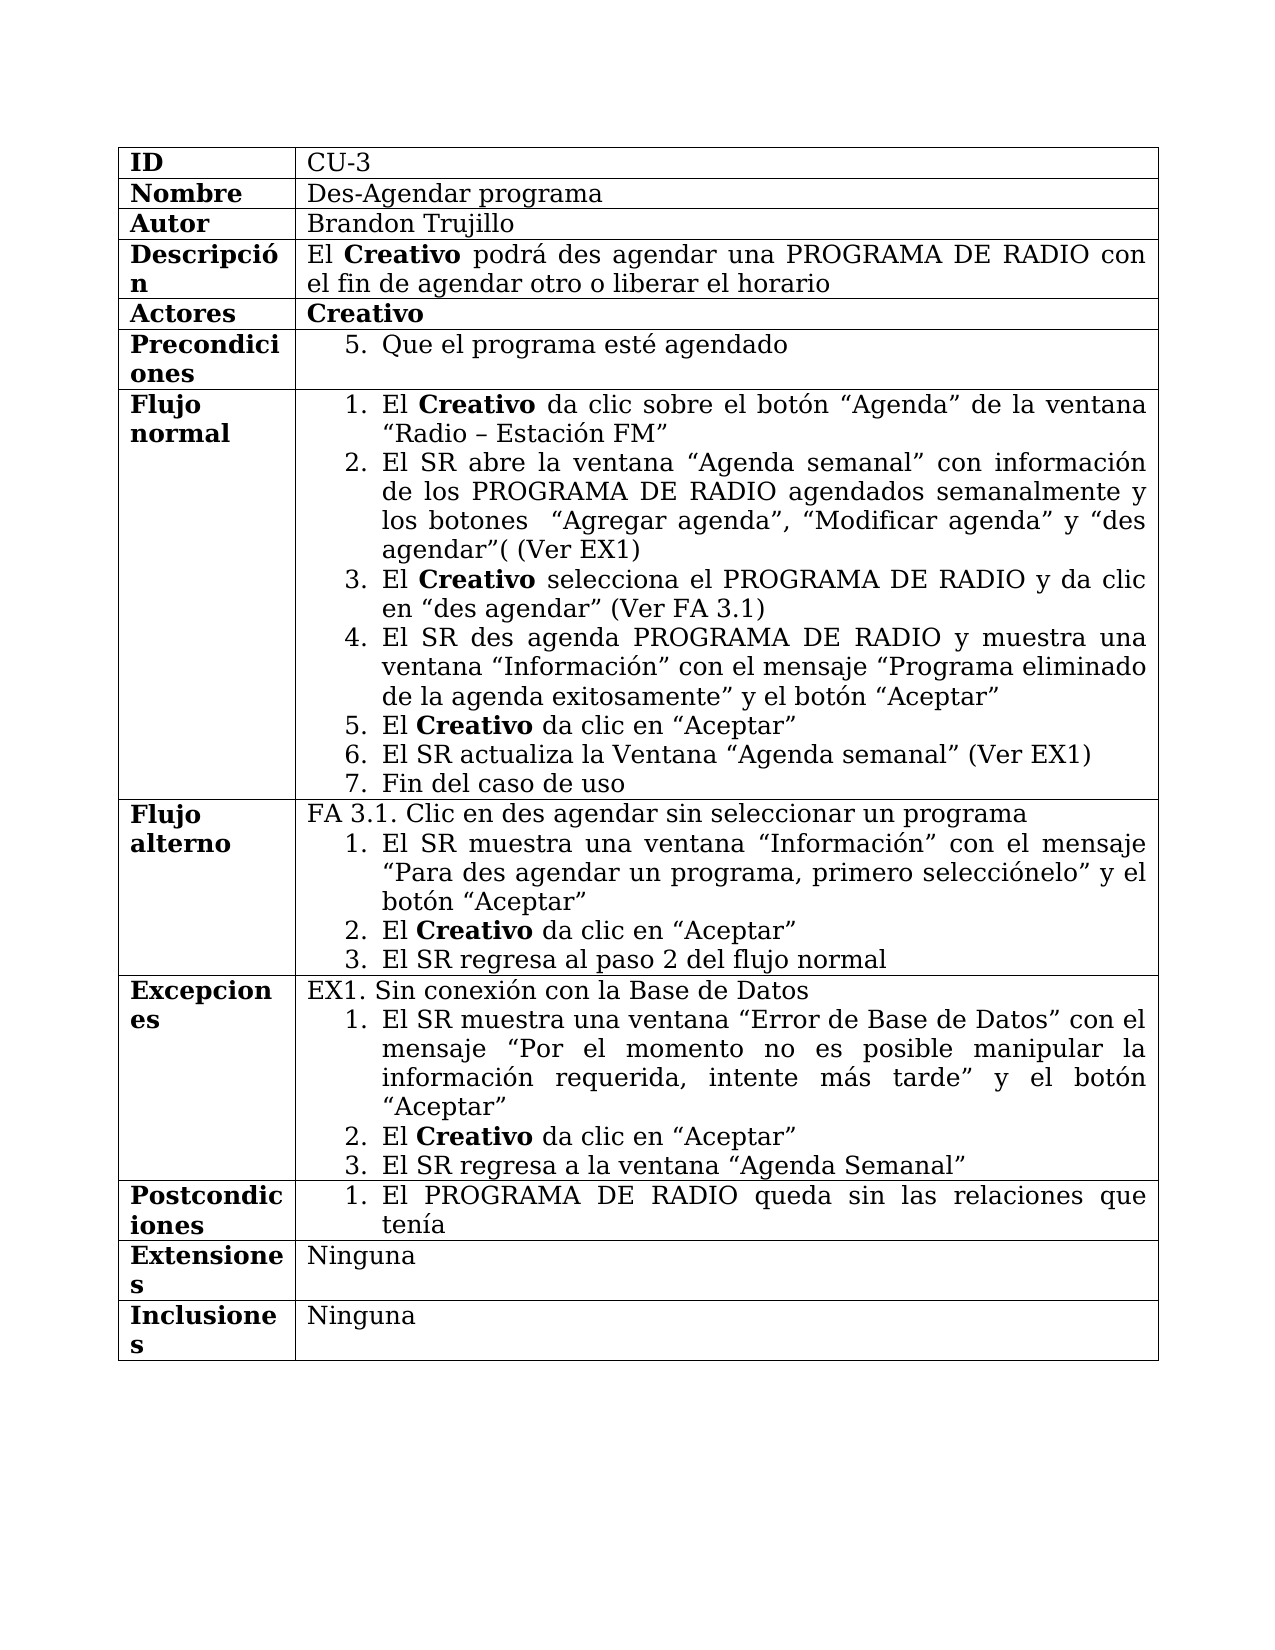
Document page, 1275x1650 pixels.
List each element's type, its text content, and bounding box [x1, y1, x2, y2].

table_header CU-3 [296, 148, 1158, 178]
table_cell El Creativo podrá des agendar una PROGRAMA DE RADIO con el fin de agendar otro o liberar el horario [296, 240, 1158, 298]
table_cell Flujo normal [119, 390, 295, 798]
table_cell Excepciones [119, 976, 295, 1180]
table_cell Ninguna [296, 1301, 1158, 1359]
table_cell Brandon Trujillo [296, 209, 1158, 238]
table_header ID [119, 148, 295, 178]
table_cell Ninguna [296, 1241, 1158, 1300]
table_cell Actores [119, 299, 295, 329]
table_cell Des-Agendar programa [296, 179, 1158, 208]
table_cell Descripción [119, 240, 295, 298]
table_cell Inclusiones [119, 1301, 295, 1359]
table_cell Que el programa esté agendado [296, 330, 1158, 388]
table_cell Precondiciones [119, 330, 295, 388]
table_cell Flujo alterno [119, 800, 295, 975]
table_cell Creativo [296, 299, 1158, 329]
table_cell El PROGRAMA DE RADIO queda sin las relaciones que tenía [296, 1181, 1158, 1240]
table_cell FA 3.1. Clic en des agendar sin seleccionar un programa El SR muestra una ventana “Información” con el mensaje “Para des agendar un programa, primero selecciónelo” y el botón “Aceptar” El Creativo da clic en “Aceptar” El SR regresa al paso 2 del flujo normal [296, 800, 1158, 975]
table_cell El Creativo da clic sobre el botón “Agenda” de la ventana “Radio – Estación FM” El SR abre la ventana “Agenda semanal” con información de los PROGRAMA DE RADIO agendados semanalmente y los botones “Agregar agenda”, “Modificar agenda” y “des agendar”( (Ver EX1) El Creativo selecciona el PROGRAMA DE RADIO y da clic en “des agendar” (Ver FA 3.1) El SR des agenda PROGRAMA DE RADIO y muestra una ventana “Información” con el mensaje “Programa eliminado de la agenda exitosamente” y el botón “Aceptar” El Creativo da clic en “Aceptar” El SR actualiza la Ventana “Agenda semanal” (Ver EX1) Fin del caso de uso [296, 390, 1158, 798]
table_cell Nombre [119, 179, 295, 208]
table_cell Postcondiciones [119, 1181, 295, 1240]
table_cell Extensiones [119, 1241, 295, 1300]
table_cell EX1. Sin conexión con la Base de Datos El SR muestra una ventana “Error de Base de Datos” con el mensaje “Por el momento no es posible manipular la información requerida, intente más tarde” y el botón “Aceptar” El Creativo da clic en “Aceptar” El SR regresa a la ventana “Agenda Semanal” [296, 976, 1158, 1180]
table_cell Autor [119, 209, 295, 238]
